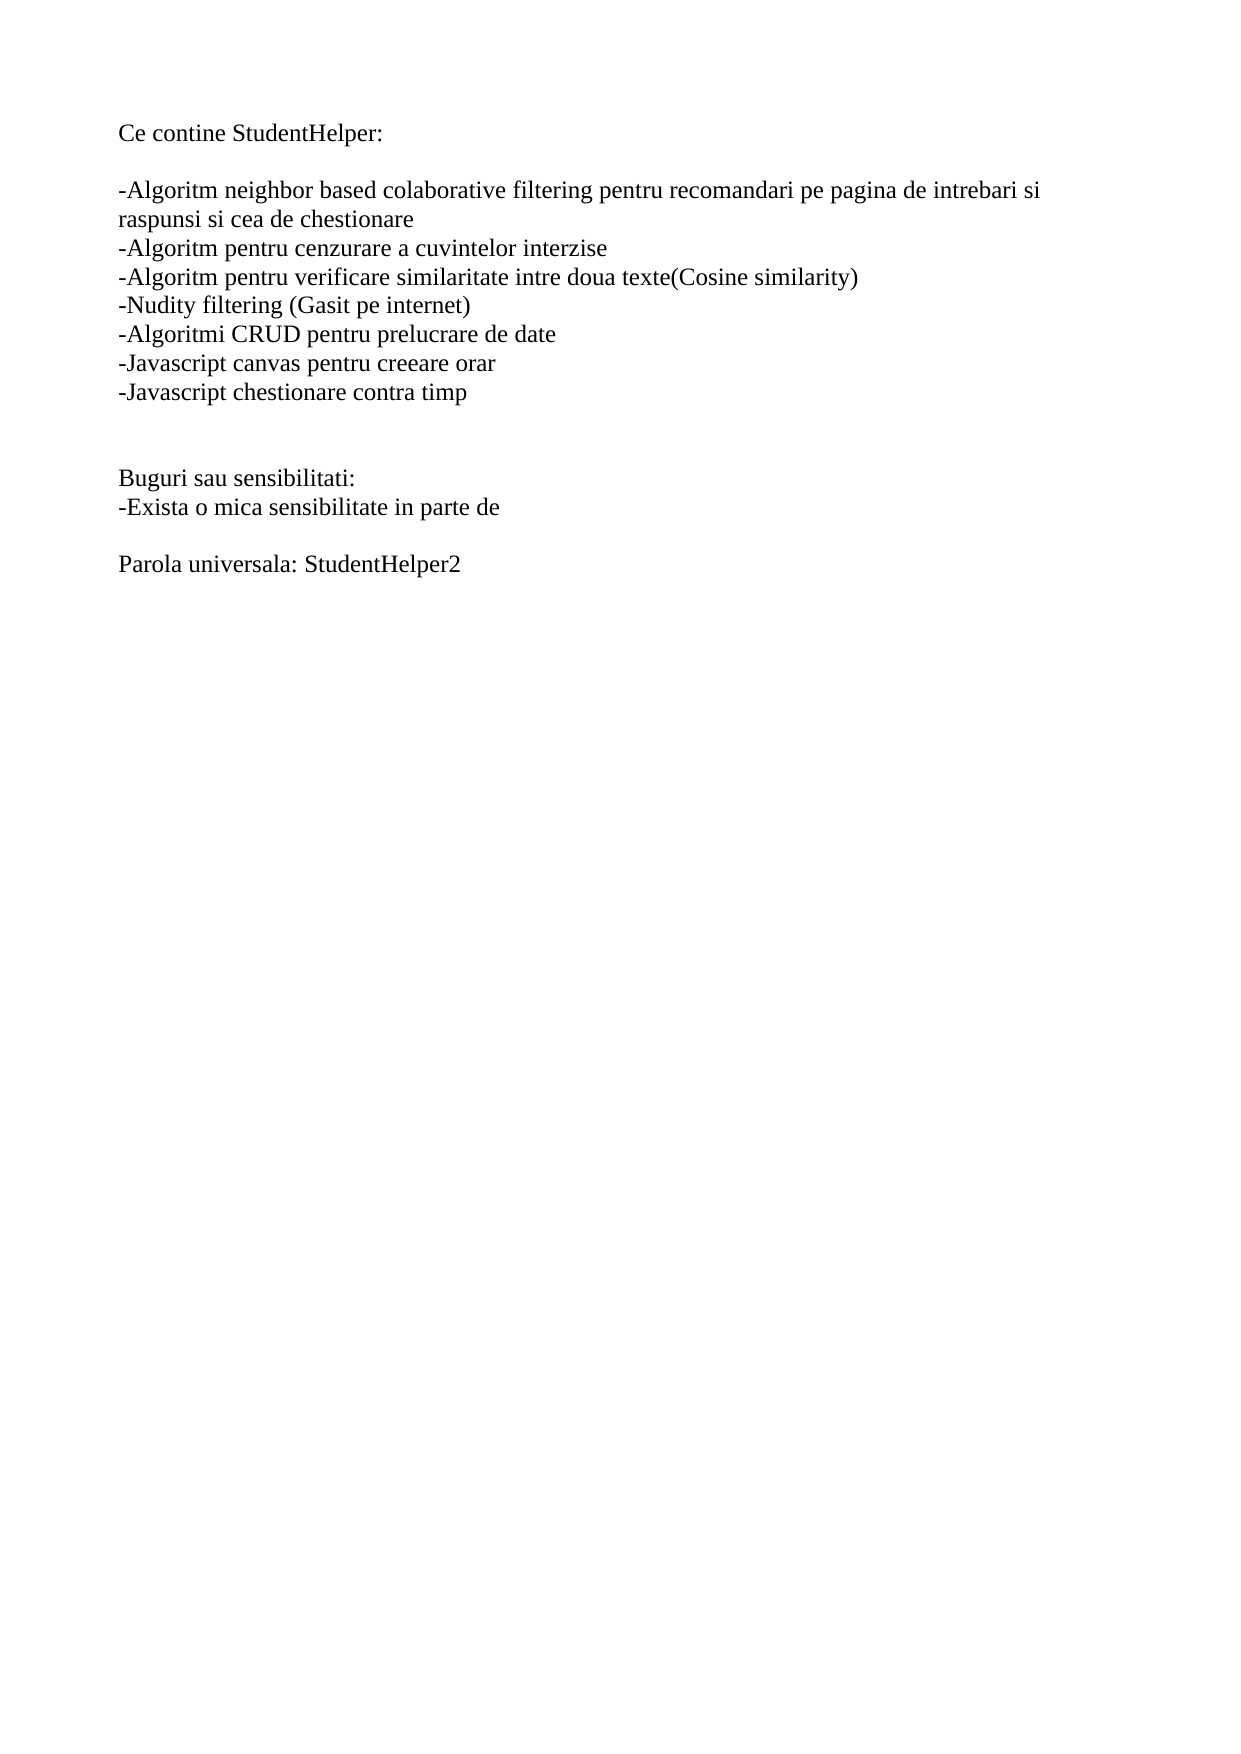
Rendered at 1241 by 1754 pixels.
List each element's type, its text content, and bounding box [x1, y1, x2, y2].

text -Algoritm pentru cenzurare a cuvintelor interzise [118, 233, 1122, 262]
text Parola universala: StudentHelper2 [118, 549, 1122, 578]
text -Exista o mica sensibilitate in parte de [118, 492, 1122, 521]
text -Javascript canvas pentru creeare orar [118, 348, 1122, 377]
text -Algoritm pentru verificare similaritate intre doua texte(Cosine similarity) [118, 262, 1122, 291]
text -Algoritm neighbor based colaborative filtering pentru recomandari pe pagina de intrebari si raspunsi si cea de chestionare [118, 176, 1122, 233]
text Ce contine StudentHelper: [118, 118, 1122, 147]
text -Javascript chestionare contra timp [118, 377, 1122, 406]
text -Nudity filtering (Gasit pe internet) [118, 291, 1122, 319]
text -Algoritmi CRUD pentru prelucrare de date [118, 319, 1122, 348]
text Buguri sau sensibilitati: [118, 463, 1122, 492]
